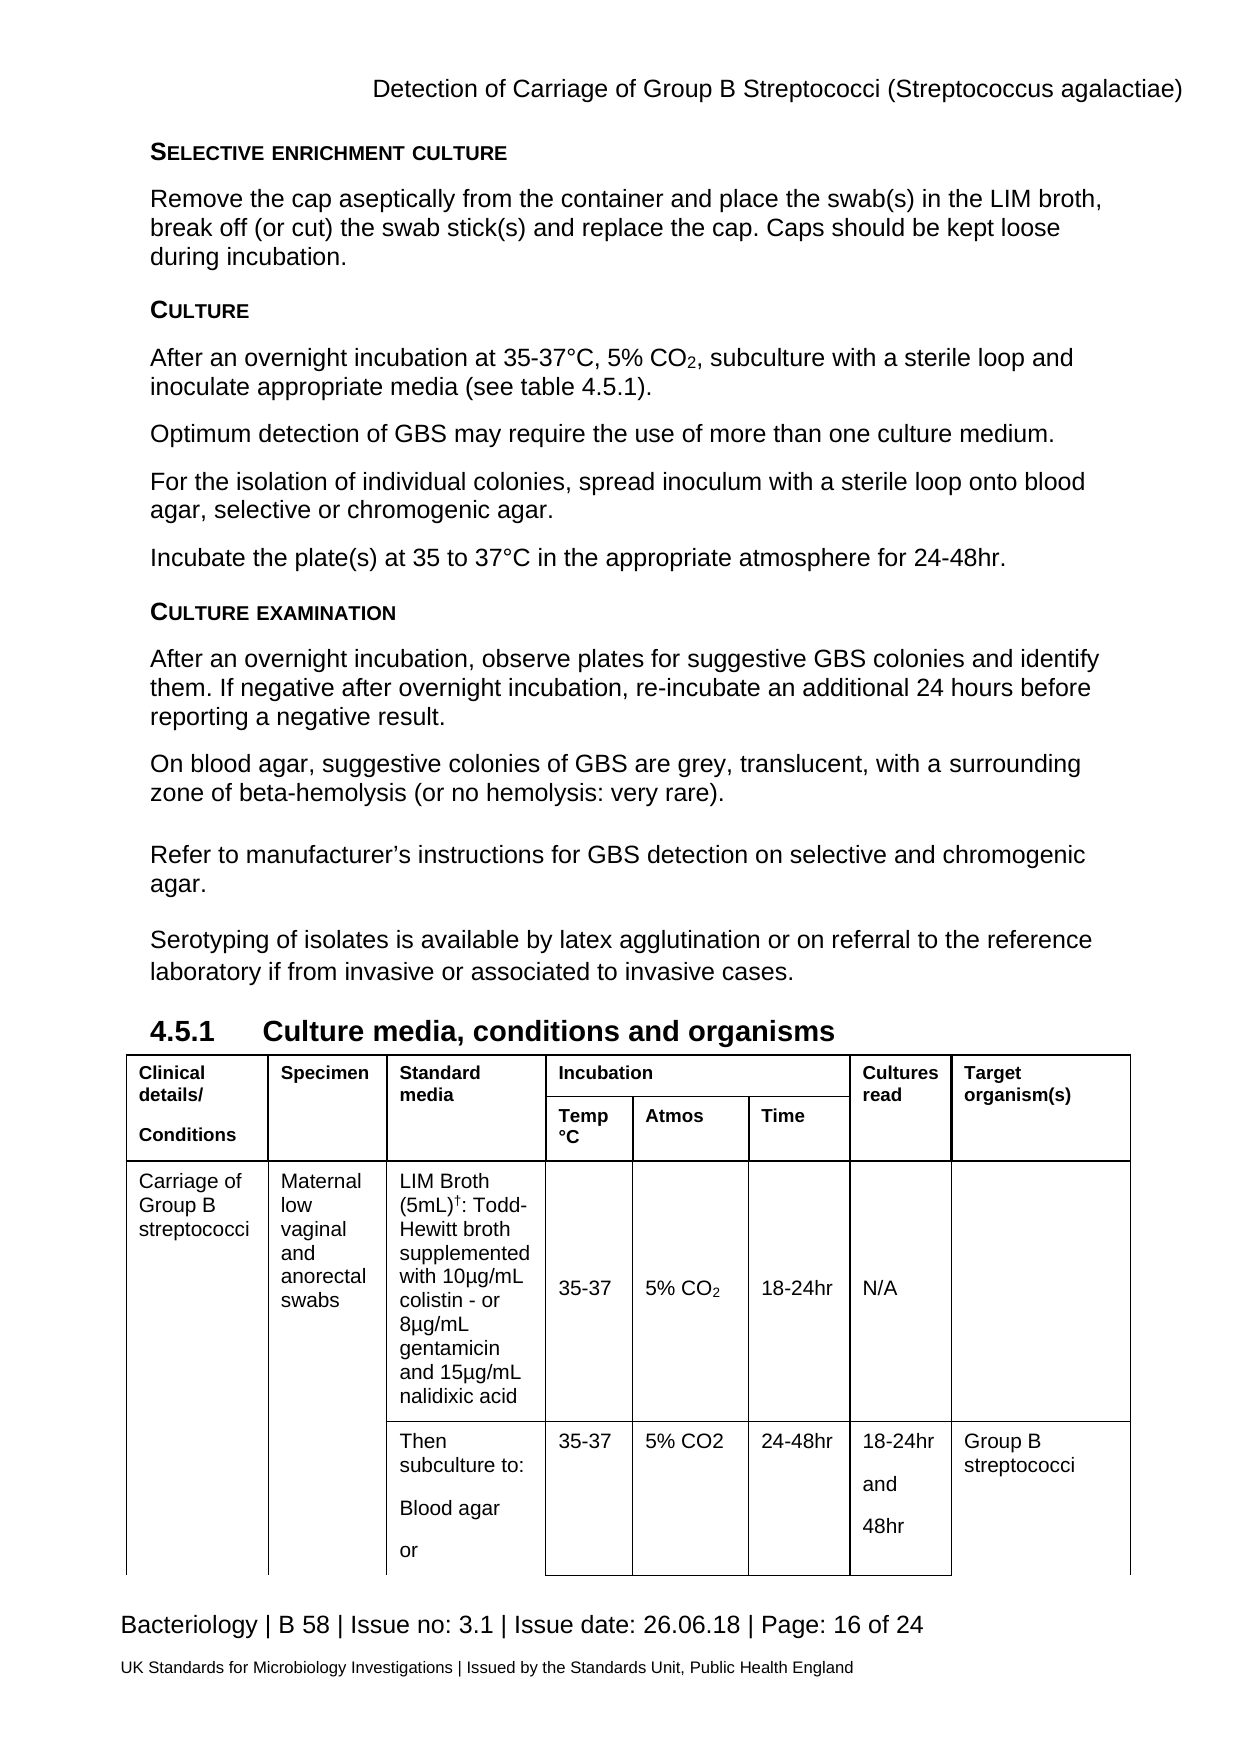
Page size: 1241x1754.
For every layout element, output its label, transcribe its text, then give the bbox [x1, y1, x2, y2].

table_cell Temp °C [547, 1097, 632, 1160]
text Selective enrichment culture [150, 137, 1106, 165]
text Culture examination [150, 597, 1106, 625]
text Incubate the plate(s) at 35 to 37°C in the appropriate atmosphere for 24-48hr. [150, 543, 1106, 572]
table_cell 18-24hr and 48hr [851, 1422, 951, 1575]
table_cell Group B streptococci [952, 1422, 1130, 1575]
table_header Incubation [547, 1056, 849, 1096]
table_cell Then subculture to: Blood agar or [387, 1422, 545, 1575]
table_cell [952, 1162, 1130, 1421]
table_cell 24-48hr [749, 1422, 849, 1575]
table_cell 35-37 [546, 1422, 632, 1575]
text Optimum detection of GBS may require the use of more than one culture medium. [150, 419, 1106, 448]
table_cell Time [750, 1097, 849, 1160]
text After an overnight incubation, observe plates for suggestive GBS colonies and identify them. If negative after overnight incubation, re-incubate an additional 24 hours before reporting a negative result. [150, 644, 1106, 730]
text On blood agar, suggestive colonies of GBS are grey, translucent, with a surrounding zone of beta-hemolysis (or no hemolysis: very rare). [150, 749, 1106, 807]
subtitle Serotyping of isolates is available by latex agglutination or on referral to the reference laboratory if from invasive or associated to invasive cases. [150, 924, 1106, 987]
table_cell 5% CO2 [633, 1422, 748, 1575]
table_cell 18-24hr [749, 1162, 849, 1421]
table_header Target organism(s) [953, 1056, 1130, 1160]
subtitle 4.5.1 Culture media, conditions and organisms [150, 1014, 1106, 1047]
table_header Clinical details/ Conditions [127, 1056, 267, 1160]
table_cell Maternal low vaginal and anorectal swabs [269, 1162, 386, 1575]
table_cell LIM Broth (5mL)†: Todd-Hewitt broth supplemented with 10µg/mL colistin - or 8µg/mL gentamicin and 15µg/mL nalidixic acid [387, 1162, 545, 1421]
table_header Specimen [269, 1056, 386, 1160]
text For the isolation of individual colonies, spread inoculum with a sterile loop onto blood agar, selective or chromogenic agar. [150, 467, 1106, 524]
table_cell Carriage of Group B streptococci [127, 1162, 268, 1575]
table_cell N/A [851, 1162, 951, 1421]
table_cell 35-37 [546, 1162, 632, 1421]
table_header Standard media [388, 1056, 545, 1160]
table_cell 5% CO2 [633, 1162, 748, 1421]
table_header Cultures read [851, 1056, 950, 1160]
text After an overnight incubation at 35-37°C, 5% CO2, subculture with a sterile loop and inoculate appropriate media (see table 4.5.1). [150, 343, 1106, 400]
subtitle Refer to manufacturer’s instructions for GBS detection on selective and chromogenic agar. [150, 840, 1106, 897]
text Culture [150, 295, 1106, 324]
text Remove the cap aseptically from the container and place the swab(s) in the LIM broth, break off (or cut) the swab stick(s) and replace the cap. Caps should be kept loose during incubation. [150, 184, 1106, 270]
table_cell Atmos [634, 1097, 748, 1160]
